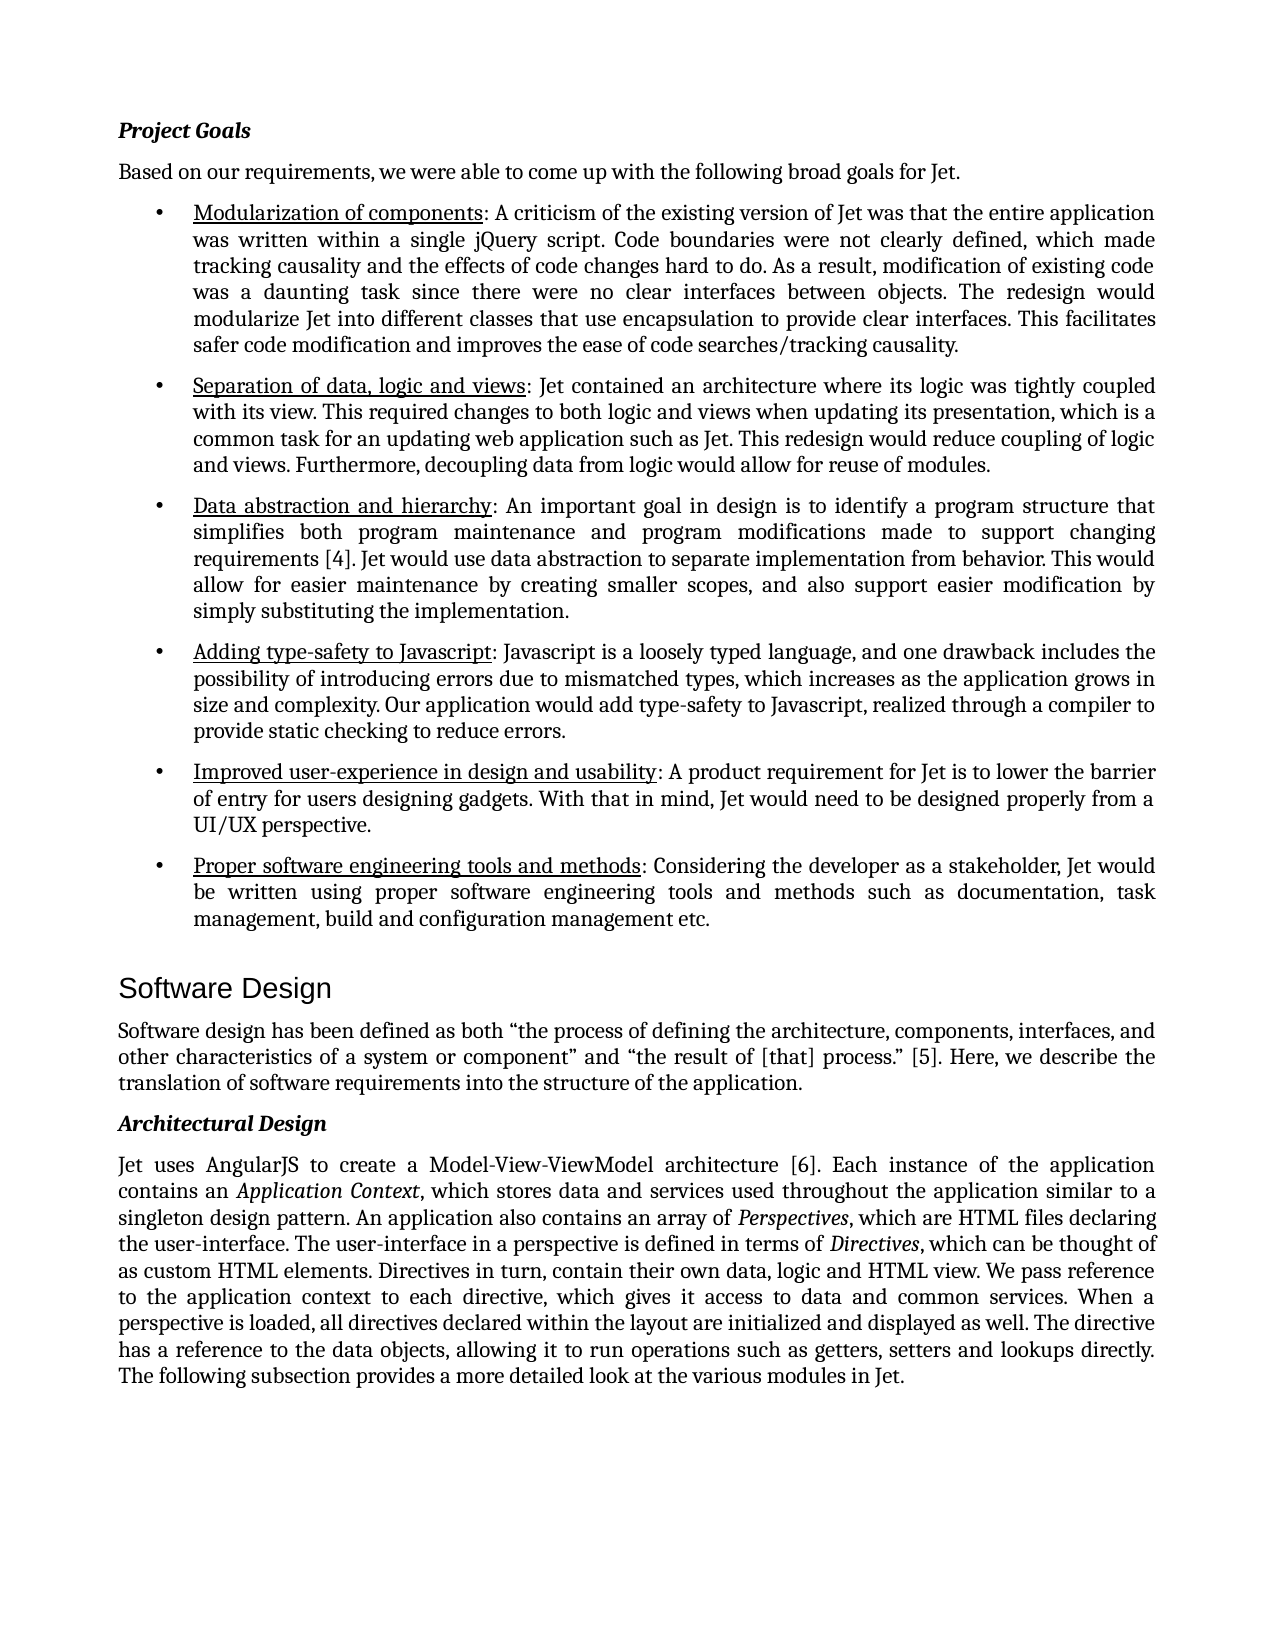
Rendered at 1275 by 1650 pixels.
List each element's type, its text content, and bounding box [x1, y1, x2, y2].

list Modularization of components: A criticism of the existing version of Jet was that the entire application was written within a single jQuery script. Code boundaries were not clearly defined, which made tracking causality and the effects of code changes hard to do. As a result, modification of existing code was a daunting task since there were no clear interfaces between objects. The redesign would modularize Jet into different classes that use encapsulation to provide clear interfaces. This facilitates safer code modification and improves the ease of code searches/tracking causality. [156, 200, 1157, 358]
list Data abstraction and hierarchy: An important goal in design is to identify a program structure that simplifies both program maintenance and program modifications made to support changing requirements [4]. Jet would use data abstraction to separate implementation from behavior. This would allow for easier maintenance by creating smaller scopes, and also support easier modification by simply substituting the implementation. [156, 493, 1157, 624]
subtitle Software Design [118, 971, 1157, 1005]
list Proper software engineering tools and methods: Considering the developer as a stakeholder, Jet would be written using proper software engineering tools and methods such as documentation, task management, build and configuration management etc. [156, 853, 1157, 932]
text Jet uses AngularJS to create a Model-View-ViewModel architecture [6]. Each instance of the application contains an Application Context, which stores data and services used throughout the application similar to a singleton design pattern. An application also contains an array of Perspectives, which are HTML files declaring the user-interface. The user-interface in a perspective is defined in terms of Directives, which can be thought of as custom HTML elements. Directives in turn, contain their own data, logic and HTML view. We pass reference to the application context to each directive, which gives it access to data and common services. When a perspective is loaded, all directives declared within the layout are initialized and displayed as well. The directive has a reference to the data objects, allowing it to run operations such as getters, setters and lookups directly. The following subsection provides a more detailed look at the various modules in Jet. [118, 1152, 1157, 1389]
text Based on our requirements, we were able to come up with the following broad goals for Jet. [118, 159, 1157, 185]
list Separation of data, logic and views: Jet contained an architecture where its logic was tightly coupled with its view. This required changes to both logic and views when updating its presentation, which is a common task for an updating web application such as Jet. This redesign would reduce coupling of logic and views. Furthermore, decoupling data from logic would allow for reuse of modules. [156, 373, 1157, 478]
text Architectural Design [118, 1111, 1157, 1137]
text Project Goals [118, 118, 1157, 144]
list Improved user-experience in design and usability: A product requirement for Jet is to lower the barrier of entry for users designing gadgets. With that in mind, Jet would need to be designed properly from a UI/UX perspective. [156, 759, 1157, 838]
text Software design has been defined as both “the process of defining the architecture, components, interfaces, and other characteristics of a system or component” and “the result of [that] process.” [5]. Here, we describe the translation of software requirements into the structure of the application. [118, 1017, 1157, 1096]
list Adding type-safety to Javascript: Javascript is a loosely typed language, and one drawback includes the possibility of introducing errors due to mismatched types, which increases as the application grows in size and complexity. Our application would add type-safety to Javascript, realized through a compiler to provide static checking to reduce errors. [156, 639, 1157, 744]
